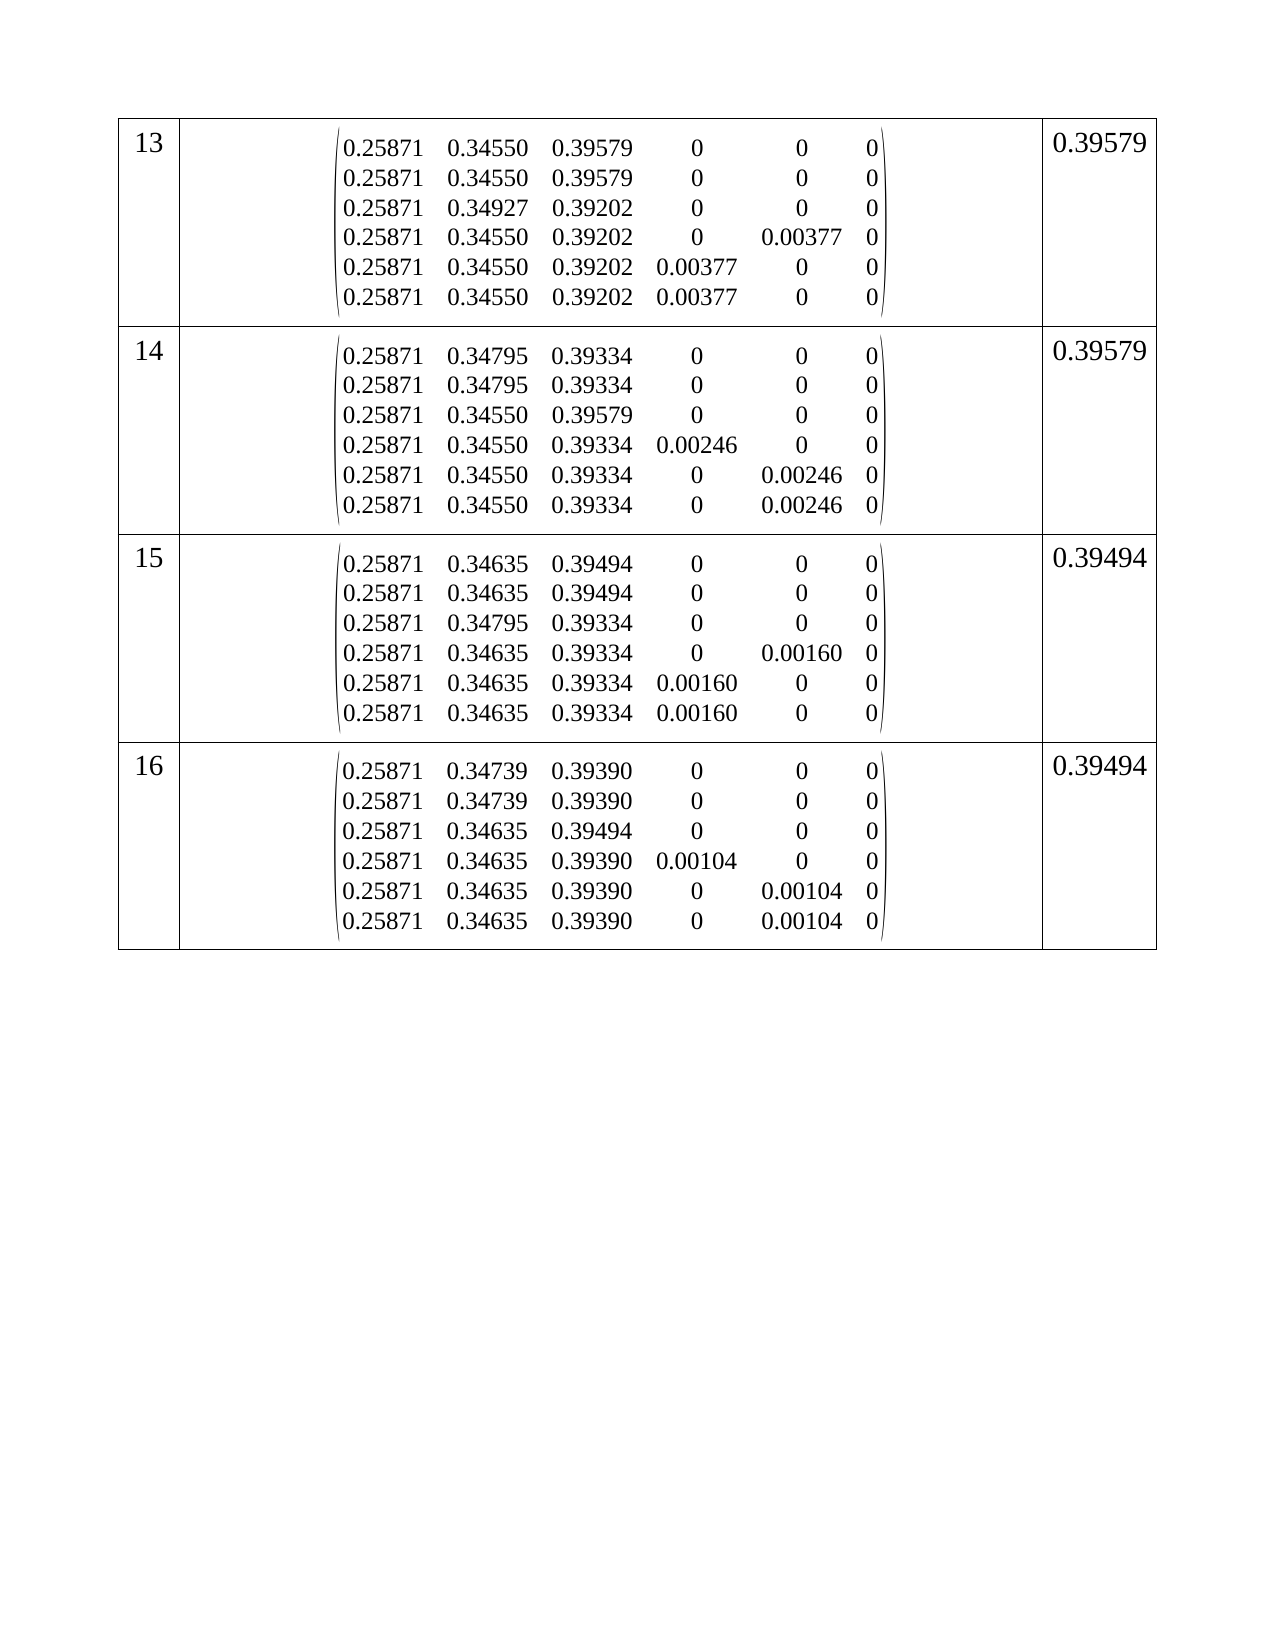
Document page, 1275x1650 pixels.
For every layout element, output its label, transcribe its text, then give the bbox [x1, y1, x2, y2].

table_cell 0.39494 [1043, 535, 1156, 742]
table_cell [180, 743, 1042, 949]
table_cell 15 [119, 535, 179, 742]
table_cell [180, 535, 1042, 742]
table_cell 14 [119, 327, 179, 534]
table_cell [180, 119, 1042, 326]
table_cell 0.39579 [1043, 327, 1156, 534]
table_cell 0.39579 [1043, 119, 1156, 326]
table_cell [180, 327, 1042, 534]
table_cell 16 [119, 743, 179, 949]
table_cell 13 [119, 119, 179, 326]
table_cell 0.39494 [1043, 743, 1156, 949]
